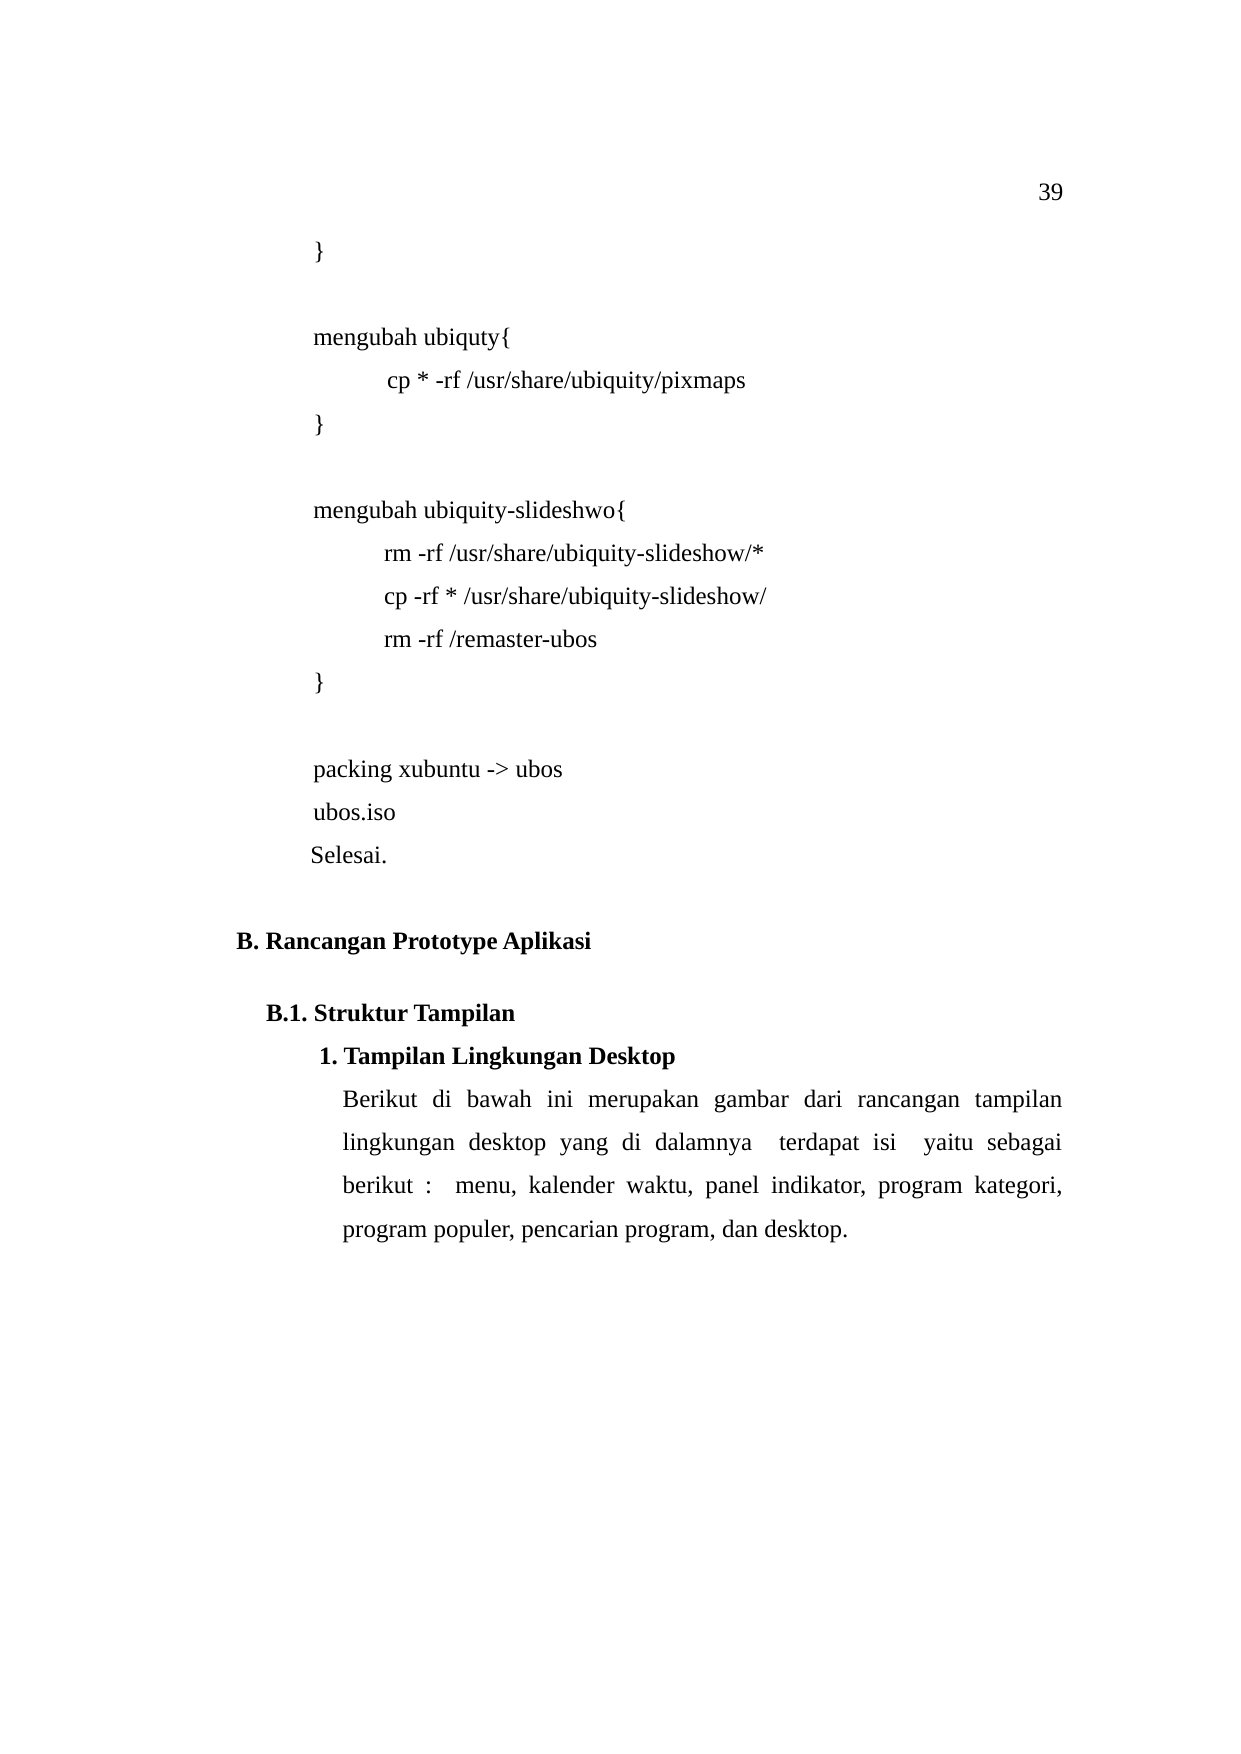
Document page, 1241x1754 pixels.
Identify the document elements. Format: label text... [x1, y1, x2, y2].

text rm -rf /remaster-ubos [384, 624, 1063, 653]
text } [313, 409, 1063, 437]
text B. Rancangan Prototype Aplikasi [236, 926, 1063, 955]
text mengubah ubiquty{ [313, 322, 1063, 351]
text 1. Tampilan Lingkungan Desktop [319, 1041, 1063, 1070]
text ubos.iso [313, 797, 1063, 826]
text cp * -rf /usr/share/ubiquity/pixmaps [313, 366, 1063, 394]
text } [313, 236, 1063, 265]
text B.1. Struktur Tampilan [266, 998, 1063, 1027]
text cp -rf * /usr/share/ubiquity-slideshow/ [384, 581, 1063, 610]
text } [313, 667, 1063, 696]
text Selesai. [236, 840, 1063, 869]
text rm -rf /usr/share/ubiquity-slideshow/* [384, 538, 1063, 567]
text mengubah ubiquity-slideshwo{ [313, 495, 1063, 524]
text packing xubuntu -> ubos [313, 754, 1063, 782]
text Berikut di bawah ini merupakan gambar dari rancangan tampilan lingkungan desktop yang di dalamnya terdapat isi yaitu sebagai berikut : menu, kalender waktu, panel indikator, program kategori, program populer, pencarian program, dan desktop. [342, 1084, 1063, 1242]
